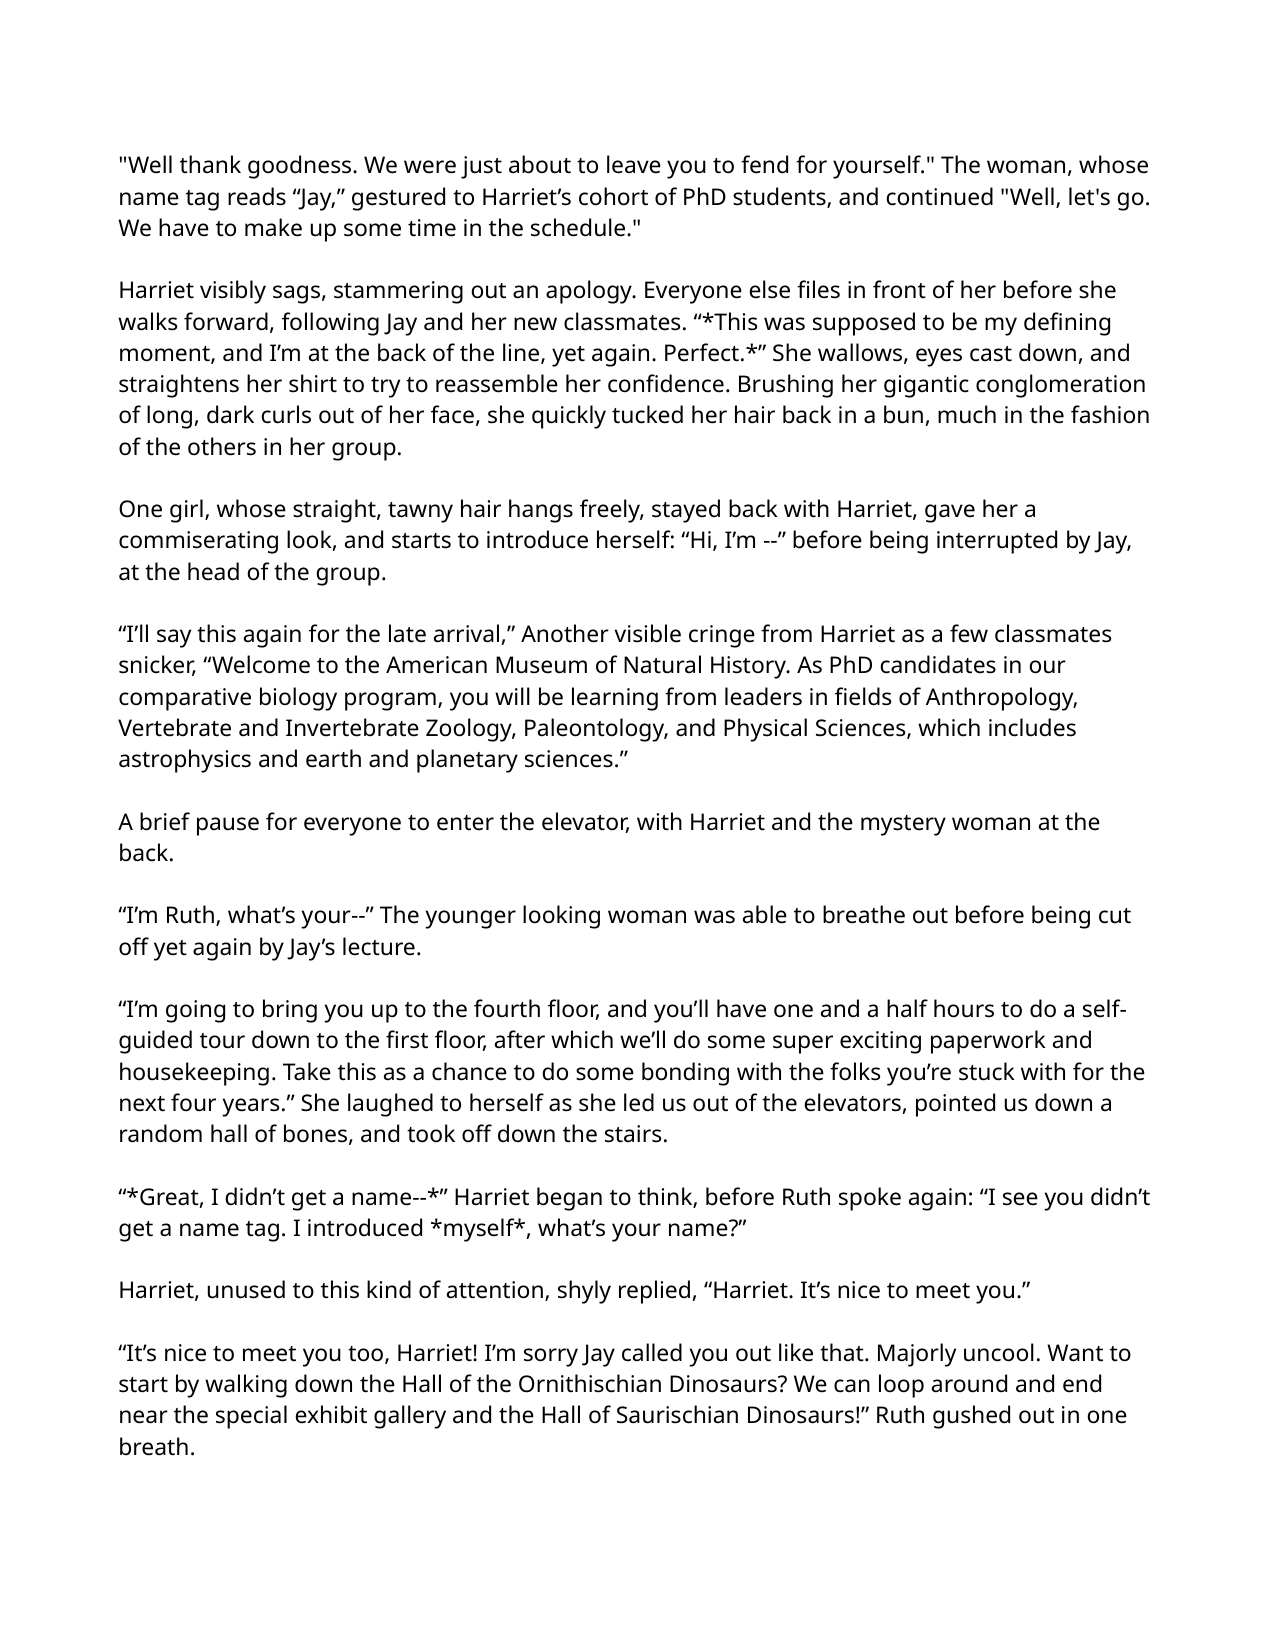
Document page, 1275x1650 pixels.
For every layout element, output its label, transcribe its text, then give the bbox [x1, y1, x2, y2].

text “I’ll say this again for the late arrival,” Another visible cringe from Harriet as a few classmates snicker, “Welcome to the American Museum of Natural History. As PhD candidates in our comparative biology program, you will be learning from leaders in fields of Anthropology, Vertebrate and Invertebrate Zoology, Paleontology, and Physical Sciences, which includes astrophysics and earth and planetary sciences.” [118, 618, 1157, 774]
text Harriet visibly sags, stammering out an apology. Everyone else files in front of her before she walks forward, following Jay and her new classmates. “*This was supposed to be my defining moment, and I’m at the back of the line, yet again. Perfect.*” She wallows, eyes cast down, and straightens her shirt to try to reassemble her confidence. Brushing her gigantic conglomeration of long, dark curls out of her face, she quickly tucked her hair back in a bun, much in the fashion of the others in her group. [118, 274, 1157, 462]
text “I’m going to bring you up to the fourth floor, and you’ll have one and a half hours to do a self-guided tour down to the first floor, after which we’ll do some super exciting paperwork and housekeeping. Take this as a chance to do some bonding with the folks you’re stuck with for the next four years.” She laughed to herself as she led us out of the elevators, pointed us down a random hall of bones, and took off down the stairs. [118, 993, 1157, 1149]
text One girl, whose straight, tawny hair hangs freely, stayed back with Harriet, gave her a commiserating look, and starts to introduce herself: “Hi, I’m --” before being interrupted by Jay, at the head of the group. [118, 493, 1157, 587]
text A brief pause for everyone to enter the elevator, with Harriet and the mystery woman at the back. [118, 806, 1157, 868]
text “It’s nice to meet you too, Harriet! I’m sorry Jay called you out like that. Majorly uncool. Want to start by walking down the Hall of the Ornithischian Dinosaurs? We can loop around and end near the special exhibit gallery and the Hall of Saurischian Dinosaurs!” Ruth gushed out in one breath. [118, 1337, 1157, 1462]
text “*Great, I didn’t get a name--*” Harriet began to think, before Ruth spoke again: “I see you didn’t get a name tag. I introduced *myself*, what’s your name?” [118, 1181, 1157, 1243]
text Harriet, unused to this kind of attention, shyly replied, “Harriet. It’s nice to meet you.” [118, 1274, 1157, 1306]
text “I’m Ruth, what’s your--” The younger looking woman was able to breathe out before being cut off yet again by Jay’s lecture. [118, 899, 1157, 962]
text "Well thank goodness. We were just about to leave you to fend for yourself." The woman, whose name tag reads “Jay,” gestured to Harriet’s cohort of PhD students, and continued "Well, let's go. We have to make up some time in the schedule." [118, 149, 1157, 243]
